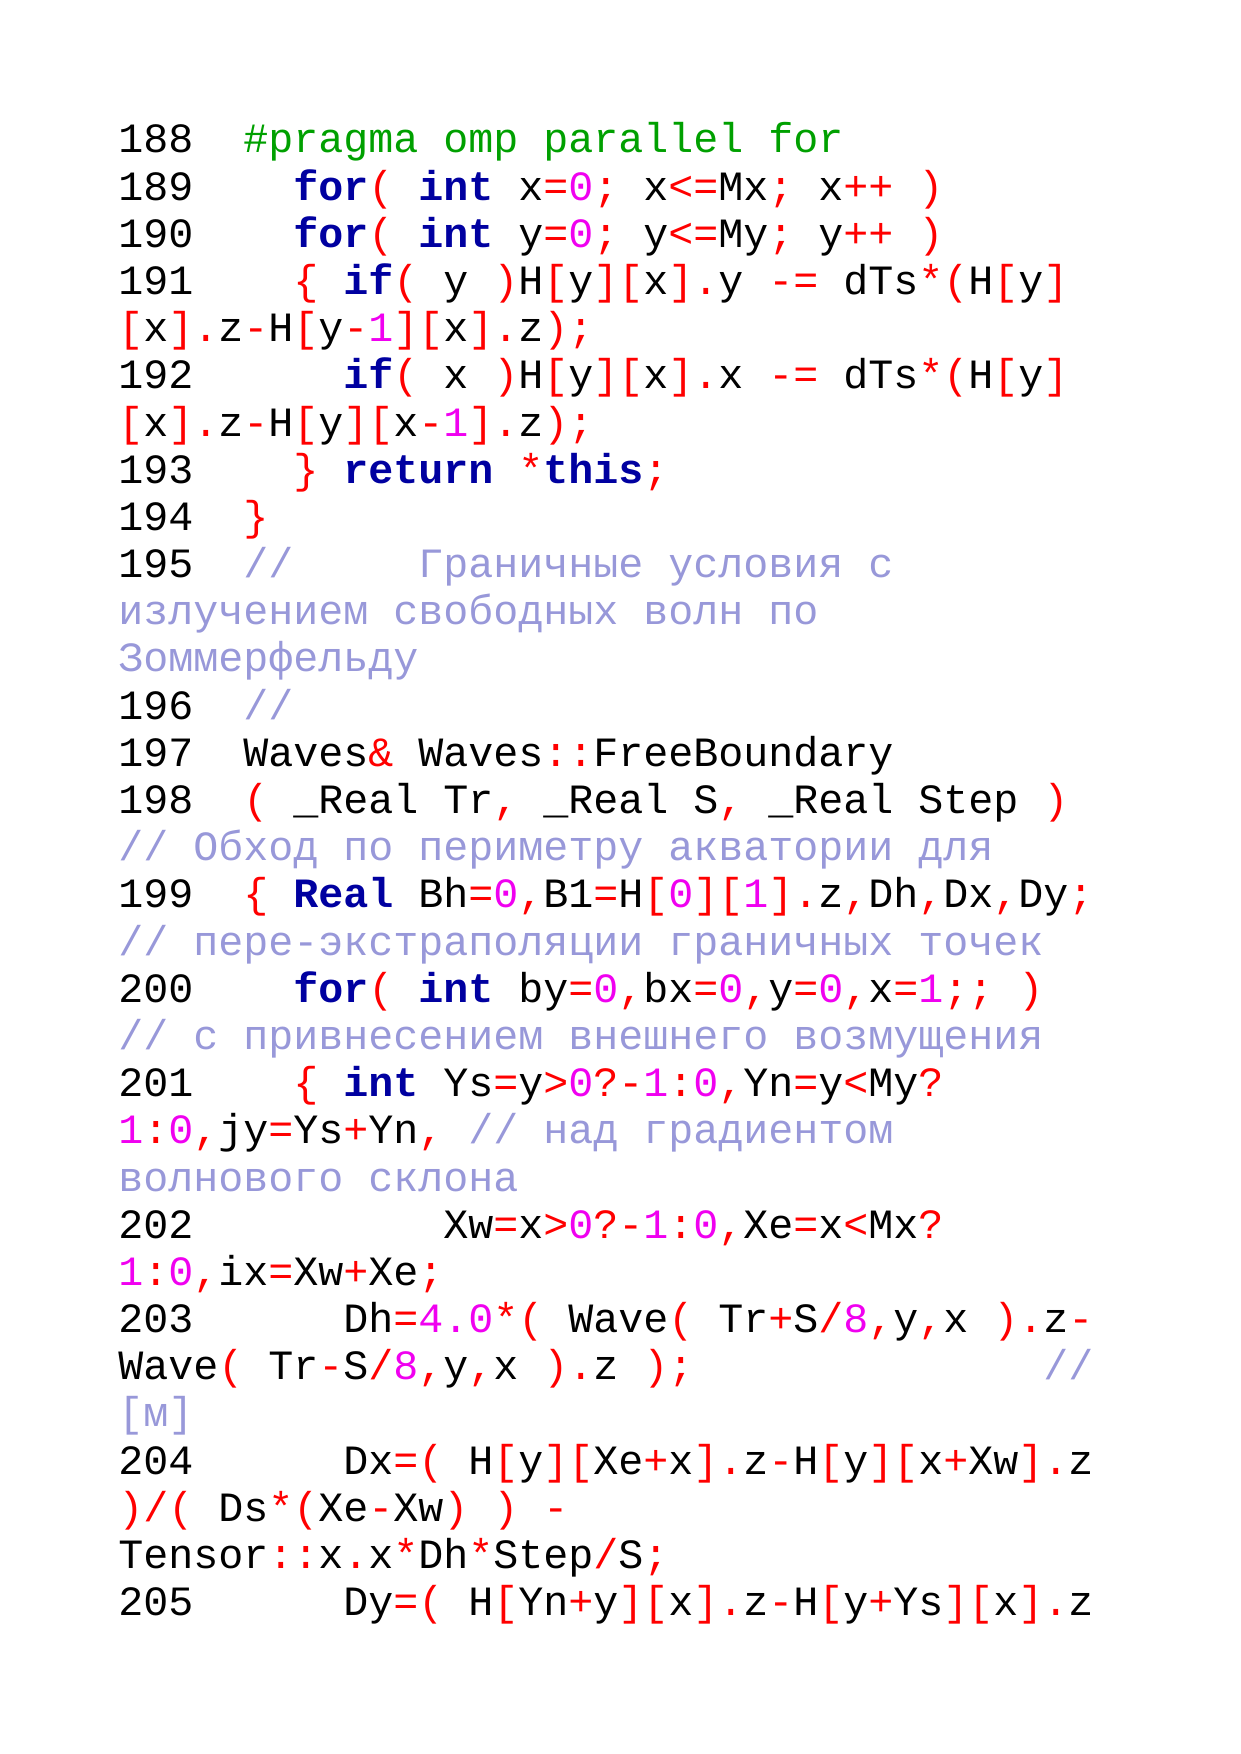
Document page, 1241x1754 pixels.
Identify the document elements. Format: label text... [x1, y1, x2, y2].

subtitle 189 for( int x=0; x<=Mx; x++ ) [668, 165, 718, 212]
subtitle 205 Dy=( H[Yn+y][x].z-H[y+Ys][x].z )/( Ds*(Yn-Ys) ) - Tensor::x.y*Dh*Step/S; [393, 1581, 468, 1628]
subtitle 191 { if( y )H[y][x].y -= dTs*(H[y][x].z-H[y-1][x].z); [118, 260, 443, 354]
subtitle 189 for( int x=0; x<=Mx; x++ ) [118, 165, 518, 212]
subtitle 196 // [118, 684, 1122, 732]
subtitle 205 Dy=( H[Yn+y][x].z-H[y+Ys][x].z )/( Ds*(Yn-Ys) ) - Tensor::x.y*Dh*Step/S; [618, 1581, 668, 1628]
subtitle 205 Dy=( H[Yn+y][x].z-H[y+Ys][x].z )/( Ds*(Yn-Ys) ) - Tensor::x.y*Dh*Step/S; [693, 1581, 743, 1628]
subtitle 201 { int Ys=y>0?-1:0,Yn=y<My?1:0,jy=Ys+Yn, // над градиентом волнового склона [118, 1062, 1122, 1203]
subtitle 199 { Real Bh=0,B1=H[0][1].z,Dh,Dx,Dy; // пере-экстраполяции граничных точек [118, 873, 1122, 967]
subtitle 197 Waves& Waves::FreeBoundary [368, 732, 418, 779]
subtitle 194 } [118, 496, 1122, 543]
subtitle 197 Waves& Waves::FreeBoundary [893, 732, 1122, 779]
subtitle 195 // Граничные условия с излучением свободных волн по Зоммерфельду [118, 543, 1122, 684]
subtitle 188 #pragma omp parallel for [118, 118, 1122, 165]
subtitle 200 for( int by=0,bx=0,y=0,x=1;; ) // с привнесением внешнего возмущения [118, 967, 1122, 1062]
subtitle 189 for( int x=0; x<=Mx; x++ ) [543, 165, 643, 212]
subtitle 205 Dy=( H[Yn+y][x].z-H[y+Ys][x].z )/( Ds*(Yn-Ys) ) - Tensor::x.y*Dh*Step/S; [943, 1581, 993, 1628]
subtitle 192 if( x )H[y][x].x -= dTs*(H[y][x].z-H[y][x-1].z); [118, 354, 518, 448]
subtitle 204 Dx=( H[y][Xe+x].z-H[y][x+Xw].z )/( Ds*(Xe-Xw) ) - Tensor::x.x*Dh*Step/S; [118, 1439, 343, 1581]
subtitle 198 ( _Real Tr, _Real S, _Real Step ) // Обход по периметру акватории для [118, 779, 1122, 873]
subtitle 189 for( int x=0; x<=Mx; x++ ) [843, 165, 1122, 212]
subtitle 205 Dy=( H[Yn+y][x].z-H[y+Ys][x].z )/( Ds*(Yn-Ys) ) - Tensor::x.y*Dh*Step/S; [118, 1581, 343, 1628]
subtitle 193 } return *this; [118, 448, 1122, 496]
subtitle 191 { if( y )H[y][x].y -= dTs*(H[y][x].z-H[y-1][x].z); [468, 260, 518, 354]
subtitle 203 Dh=4.0*( Wave( Tr+S/8,y,x ).z-Wave( Tr-S/8,y,x ).z ); // [м] [118, 1298, 1122, 1439]
subtitle 189 for( int x=0; x<=Mx; x++ ) [768, 165, 818, 212]
subtitle 197 Waves& Waves::FreeBoundary [543, 732, 593, 779]
subtitle 204 Dx=( H[y][Xe+x].z-H[y][x+Xw].z )/( Ds*(Xe-Xw) ) - Tensor::x.x*Dh*Step/S; [343, 1439, 1122, 1581]
subtitle 190 for( int y=0; y<=My; y++ ) [118, 212, 1122, 260]
subtitle 192 if( x )H[y][x].x -= dTs*(H[y][x].z-H[y][x-1].z); [543, 354, 1122, 448]
subtitle 191 { if( y )H[y][x].y -= dTs*(H[y][x].z-H[y-1][x].z); [543, 260, 1122, 354]
subtitle 205 Dy=( H[Yn+y][x].z-H[y+Ys][x].z )/( Ds*(Yn-Ys) ) - Tensor::x.y*Dh*Step/S; [1018, 1581, 1068, 1628]
subtitle 202 Xw=x>0?-1:0,Xe=x<Mx?1:0,ix=Xw+Xe; [118, 1203, 1122, 1298]
subtitle 197 Waves& Waves::FreeBoundary [118, 732, 243, 779]
